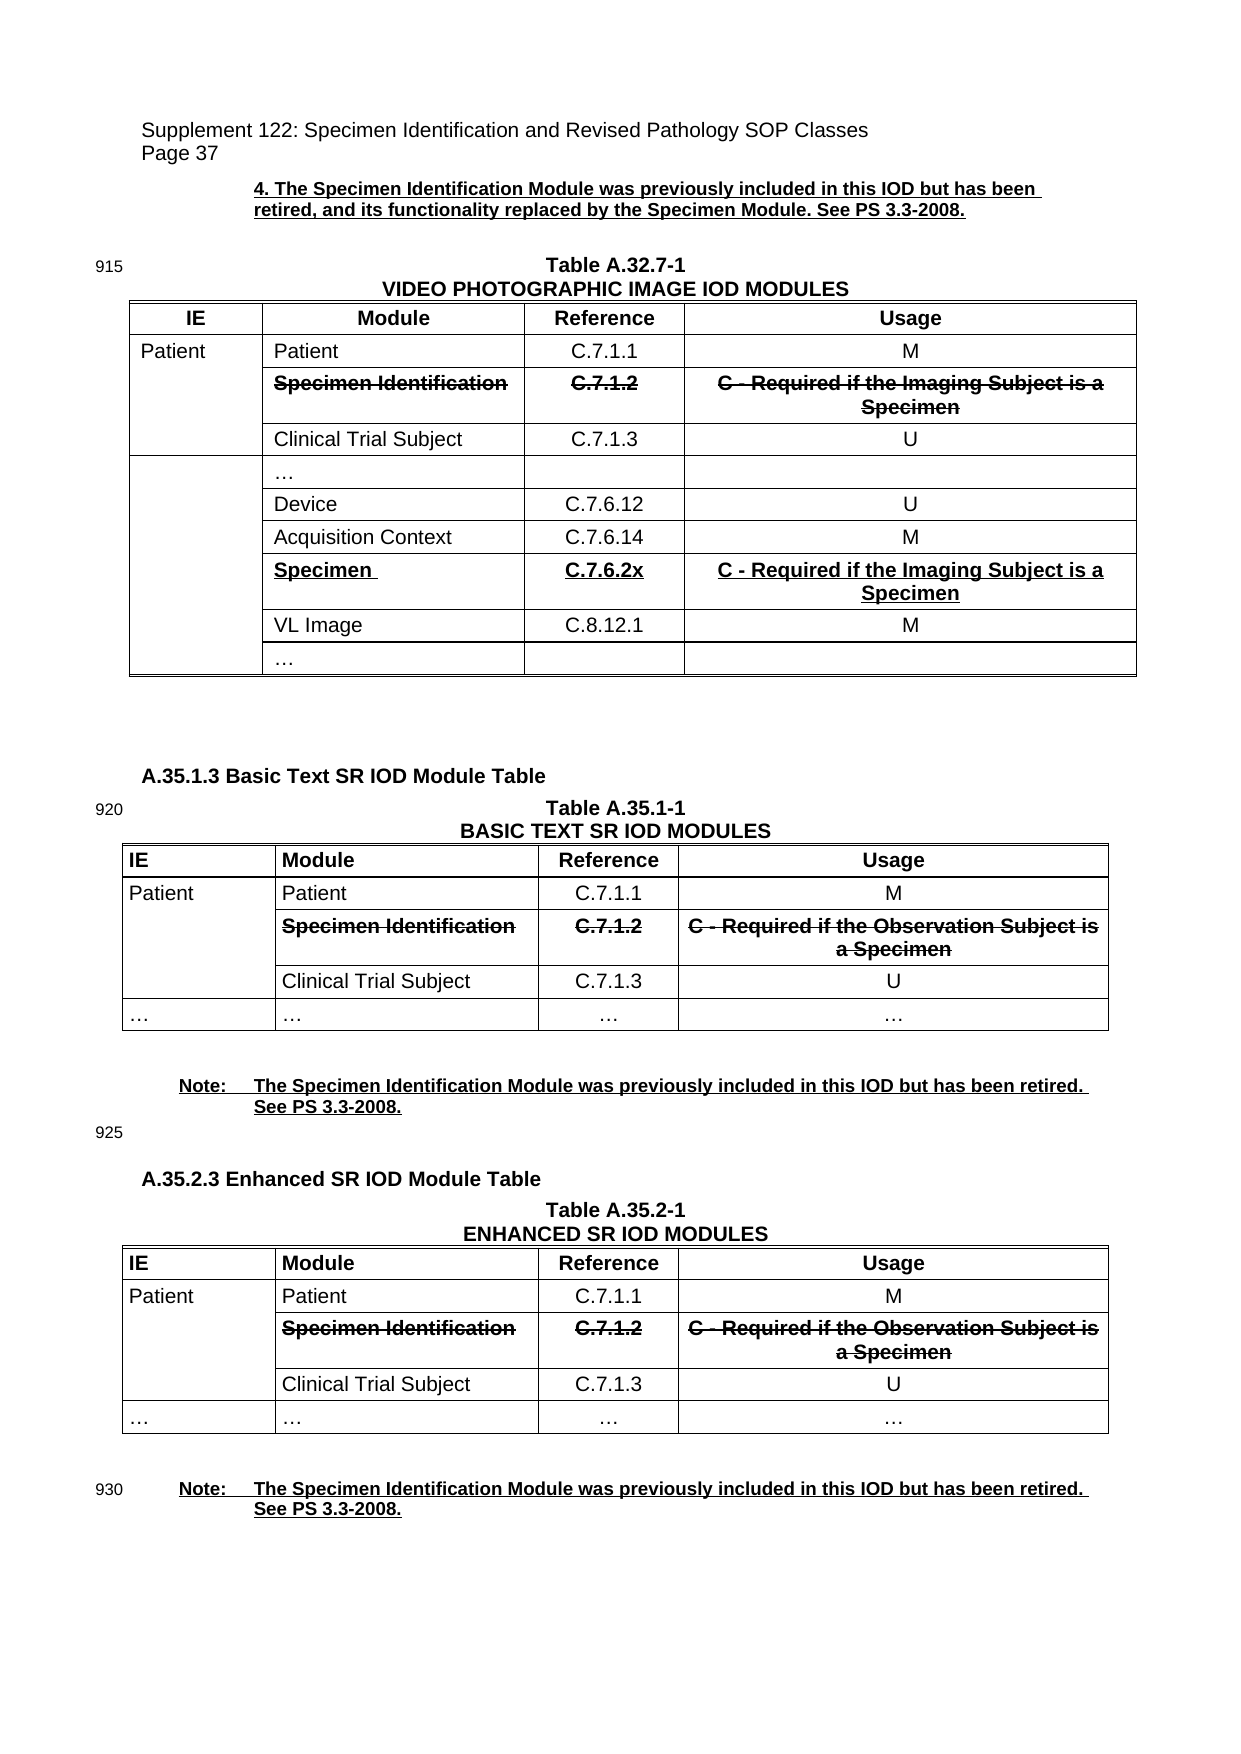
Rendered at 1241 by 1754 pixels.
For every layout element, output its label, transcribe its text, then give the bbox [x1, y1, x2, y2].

subtitle A.35.1.3 Basic Text SR IOD Module Table [141, 764, 1090, 788]
table_cell … [276, 1401, 538, 1433]
table_cell … [263, 456, 524, 488]
table_cell Clinical Trial Subject [276, 966, 538, 997]
table_cell [685, 643, 1136, 674]
table_cell Specimen Identification [276, 910, 538, 965]
table_cell [130, 456, 262, 488]
table_cell C.7.1.2 [539, 910, 678, 965]
table_cell Patient [123, 1280, 275, 1312]
table_cell [130, 423, 262, 455]
table_cell … [539, 999, 678, 1030]
table_cell [685, 456, 1136, 488]
table_cell C - Required if the Observation Subject is a Specimen [679, 910, 1108, 965]
table_cell C.7.1.2 [525, 368, 684, 423]
table_cell Specimen Identification [276, 1313, 538, 1368]
table_header Usage [679, 1249, 1108, 1279]
table_cell … [263, 643, 524, 674]
table_cell U [685, 424, 1136, 455]
table_cell C.7.1.2 [539, 1313, 678, 1368]
table_cell Patient [276, 1280, 538, 1312]
table_cell C.7.6.14 [525, 521, 684, 553]
table_header IE [123, 846, 275, 876]
table_header Usage [685, 304, 1136, 334]
table_cell M [679, 878, 1108, 909]
table_cell Patient [130, 335, 262, 367]
table_cell Patient [123, 878, 275, 909]
table_cell Patient [276, 878, 538, 909]
table_header Reference [525, 304, 684, 334]
table_cell [130, 609, 262, 641]
table_cell … [539, 1401, 678, 1433]
table_cell Acquisition Context [263, 521, 524, 553]
table_cell M [679, 1280, 1108, 1312]
table_cell C.7.1.3 [525, 424, 684, 455]
table_cell VL Image [263, 610, 524, 641]
table_cell Specimen Identification [263, 368, 524, 423]
table_cell M [685, 521, 1136, 553]
table_cell C.7.6.12 [525, 489, 684, 520]
table_header IE [130, 304, 262, 334]
table_cell C.7.1.1 [539, 1280, 678, 1312]
table_cell [130, 367, 262, 423]
table_cell … [123, 1401, 275, 1433]
table_cell … [276, 999, 538, 1030]
text 4. The Specimen Identification Module was previously included in this IOD but has been retired, and its functionality replaced by the Specimen Module. See PS 3.3-2008. [253, 178, 1091, 220]
table_header Usage [679, 846, 1108, 876]
text Note: The Specimen Identification Module was previously included in this IOD but has been retired. See PS 3.3-2008. [178, 1478, 1091, 1520]
table_cell … [679, 999, 1108, 1030]
text Note: The Specimen Identification Module was previously included in this IOD but has been retired. See PS 3.3-2008. [178, 1075, 1091, 1117]
table_cell Clinical Trial Subject [276, 1369, 538, 1400]
table_cell [525, 456, 684, 488]
table_cell C.7.1.3 [539, 966, 678, 997]
table_cell [525, 643, 684, 674]
table_cell Device [263, 489, 524, 520]
table_cell [123, 965, 275, 997]
table_cell … [679, 1401, 1108, 1433]
table_cell [130, 553, 262, 609]
table_cell U [679, 1369, 1108, 1400]
table_cell C - Required if the Imaging Subject is a Specimen [685, 368, 1136, 423]
table_header Reference [539, 1249, 678, 1279]
table_cell U [685, 489, 1136, 520]
table_cell C.8.12.1 [525, 610, 684, 641]
table_cell U [679, 966, 1108, 997]
table_header Reference [539, 846, 678, 876]
table_cell C - Required if the Observation Subject is a Specimen [679, 1313, 1108, 1368]
table_cell [130, 520, 262, 553]
table_cell C.7.1.1 [539, 878, 678, 909]
title Table A.32.7-1 VIDEO PHOTOGRAPHIC IMAGE IOD MODULES [141, 254, 1090, 300]
table_cell C.7.1.1 [525, 335, 684, 367]
table_header Module [276, 846, 538, 876]
table_header IE [123, 1249, 275, 1279]
table_cell C - Required if the Imaging Subject is a Specimen [685, 554, 1136, 609]
table_cell Specimen [263, 554, 524, 609]
table_cell [123, 1368, 275, 1400]
table_cell C.7.1.3 [539, 1369, 678, 1400]
table_cell Patient [263, 335, 524, 367]
table_cell M [685, 610, 1136, 641]
table_cell [123, 909, 275, 965]
table_cell … [123, 999, 275, 1030]
subtitle A.35.2.3 Enhanced SR IOD Module Table [141, 1167, 1090, 1191]
table_header Module [263, 304, 524, 334]
table_cell [130, 641, 262, 674]
title Table A.35.2-1 ENHANCED SR IOD MODULES [141, 1199, 1090, 1245]
table_header Module [276, 1249, 538, 1279]
table_cell C.7.6.2x [525, 554, 684, 609]
table_cell M [685, 335, 1136, 367]
table_cell [123, 1312, 275, 1368]
table_cell Clinical Trial Subject [263, 424, 524, 455]
table_cell [130, 488, 262, 520]
title Table A.35.1-1 BASIC TEXT SR IOD MODULES [141, 796, 1090, 842]
